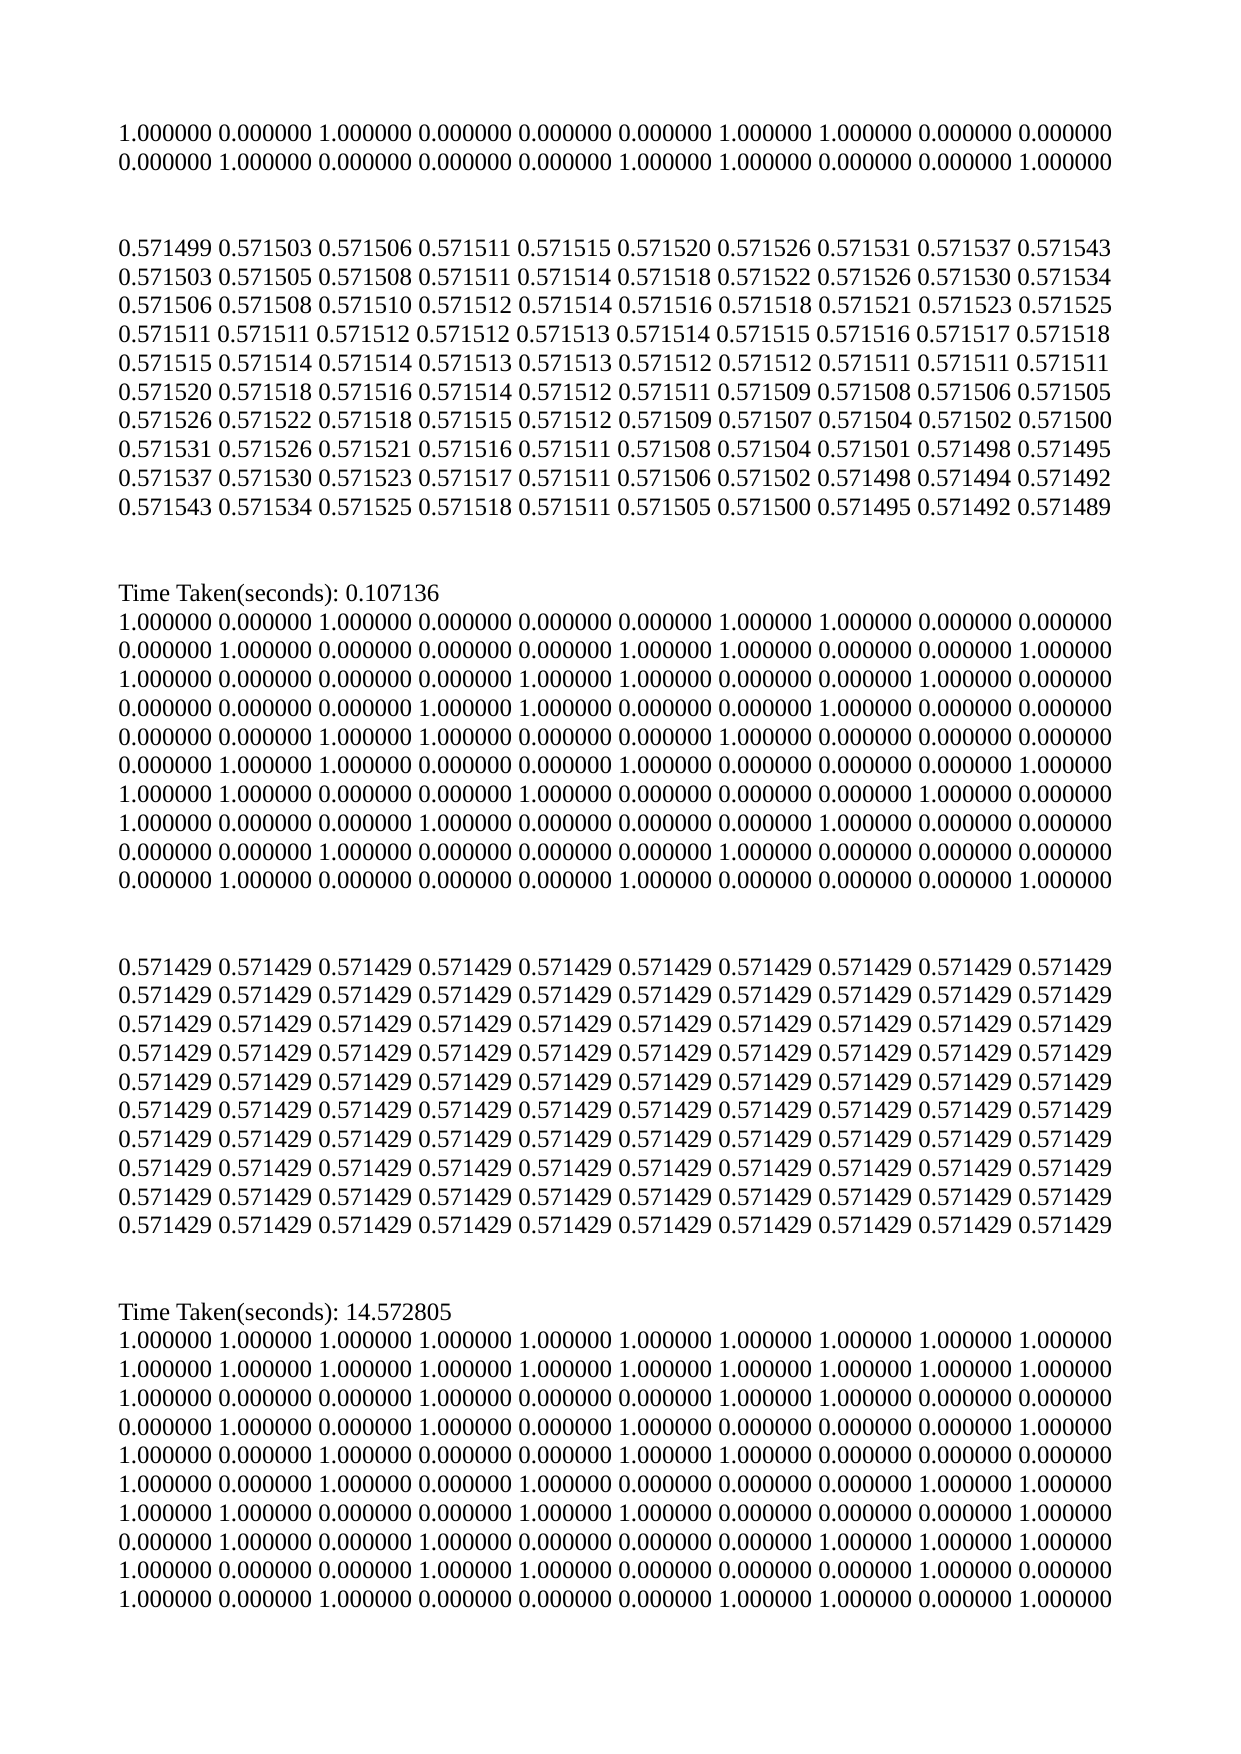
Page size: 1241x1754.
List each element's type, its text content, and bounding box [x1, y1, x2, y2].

text 1.000000 1.000000 0.000000 0.000000 1.000000 1.000000 0.000000 0.000000 0.000000 1.000000 0.000000 1.000000 0.000000 1.000000 0.000000 0.000000 0.000000 1.000000 1.000000 1.000000 [118, 1498, 1122, 1556]
text 1.000000 1.000000 0.000000 0.000000 1.000000 0.000000 0.000000 0.000000 1.000000 0.000000 [118, 779, 1122, 808]
text 0.571531 0.571526 0.571521 0.571516 0.571511 0.571508 0.571504 0.571501 0.571498 0.571495 [118, 434, 1122, 463]
text 0.571543 0.571534 0.571525 0.571518 0.571511 0.571505 0.571500 0.571495 0.571492 0.571489 [118, 492, 1122, 521]
text 1.000000 1.000000 1.000000 1.000000 1.000000 1.000000 1.000000 1.000000 1.000000 1.000000 1.000000 1.000000 1.000000 1.000000 1.000000 1.000000 1.000000 1.000000 1.000000 1.000000 [118, 1326, 1122, 1383]
text 0.000000 0.000000 1.000000 0.000000 0.000000 0.000000 1.000000 0.000000 0.000000 0.000000 [118, 837, 1122, 866]
text 0.000000 1.000000 0.000000 0.000000 0.000000 1.000000 1.000000 0.000000 0.000000 1.000000 [118, 147, 1122, 176]
text Time Taken(seconds): 0.107136 [118, 578, 1122, 607]
text 0.571429 0.571429 0.571429 0.571429 0.571429 0.571429 0.571429 0.571429 0.571429 0.571429 [118, 1038, 1122, 1067]
text 0.571429 0.571429 0.571429 0.571429 0.571429 0.571429 0.571429 0.571429 0.571429 0.571429 [118, 1067, 1122, 1096]
text 1.000000 0.000000 1.000000 0.000000 0.000000 1.000000 1.000000 0.000000 0.000000 0.000000 1.000000 0.000000 1.000000 0.000000 1.000000 0.000000 0.000000 0.000000 1.000000 1.000000 [118, 1441, 1122, 1498]
text 0.571511 0.571511 0.571512 0.571512 0.571513 0.571514 0.571515 0.571516 0.571517 0.571518 [118, 319, 1122, 348]
text 0.000000 1.000000 1.000000 0.000000 0.000000 1.000000 0.000000 0.000000 0.000000 1.000000 [118, 751, 1122, 779]
text 0.000000 1.000000 0.000000 0.000000 0.000000 1.000000 0.000000 0.000000 0.000000 1.000000 [118, 866, 1122, 894]
text Time Taken(seconds): 14.572805 [118, 1297, 1122, 1326]
text 0.571429 0.571429 0.571429 0.571429 0.571429 0.571429 0.571429 0.571429 0.571429 0.571429 [118, 1153, 1122, 1182]
text 1.000000 0.000000 0.000000 1.000000 0.000000 0.000000 0.000000 1.000000 0.000000 0.000000 [118, 808, 1122, 837]
text 0.000000 0.000000 0.000000 1.000000 1.000000 0.000000 0.000000 1.000000 0.000000 0.000000 [118, 693, 1122, 722]
text 0.571499 0.571503 0.571506 0.571511 0.571515 0.571520 0.571526 0.571531 0.571537 0.571543 [118, 233, 1122, 262]
text 0.571515 0.571514 0.571514 0.571513 0.571513 0.571512 0.571512 0.571511 0.571511 0.571511 [118, 348, 1122, 377]
text 0.571506 0.571508 0.571510 0.571512 0.571514 0.571516 0.571518 0.571521 0.571523 0.571525 [118, 291, 1122, 319]
text 0.571526 0.571522 0.571518 0.571515 0.571512 0.571509 0.571507 0.571504 0.571502 0.571500 [118, 406, 1122, 434]
text 1.000000 0.000000 1.000000 0.000000 0.000000 0.000000 1.000000 1.000000 0.000000 0.000000 [118, 607, 1122, 636]
text 0.571429 0.571429 0.571429 0.571429 0.571429 0.571429 0.571429 0.571429 0.571429 0.571429 [118, 1211, 1122, 1239]
text 0.571429 0.571429 0.571429 0.571429 0.571429 0.571429 0.571429 0.571429 0.571429 0.571429 [118, 952, 1122, 981]
text 0.571429 0.571429 0.571429 0.571429 0.571429 0.571429 0.571429 0.571429 0.571429 0.571429 [118, 1124, 1122, 1153]
text 0.000000 0.000000 1.000000 1.000000 0.000000 0.000000 1.000000 0.000000 0.000000 0.000000 [118, 722, 1122, 751]
text 0.571429 0.571429 0.571429 0.571429 0.571429 0.571429 0.571429 0.571429 0.571429 0.571429 [118, 981, 1122, 1009]
text 1.000000 0.000000 0.000000 0.000000 1.000000 1.000000 0.000000 0.000000 1.000000 0.000000 [118, 664, 1122, 693]
text 1.000000 0.000000 0.000000 1.000000 1.000000 0.000000 0.000000 0.000000 1.000000 0.000000 1.000000 0.000000 1.000000 0.000000 0.000000 0.000000 1.000000 1.000000 0.000000 1.000000 [118, 1556, 1122, 1613]
text 0.571429 0.571429 0.571429 0.571429 0.571429 0.571429 0.571429 0.571429 0.571429 0.571429 [118, 1009, 1122, 1038]
text 0.571537 0.571530 0.571523 0.571517 0.571511 0.571506 0.571502 0.571498 0.571494 0.571492 [118, 463, 1122, 492]
text 0.571429 0.571429 0.571429 0.571429 0.571429 0.571429 0.571429 0.571429 0.571429 0.571429 [118, 1182, 1122, 1211]
text 0.571429 0.571429 0.571429 0.571429 0.571429 0.571429 0.571429 0.571429 0.571429 0.571429 [118, 1096, 1122, 1124]
text 0.000000 1.000000 0.000000 0.000000 0.000000 1.000000 1.000000 0.000000 0.000000 1.000000 [118, 636, 1122, 664]
text 0.571520 0.571518 0.571516 0.571514 0.571512 0.571511 0.571509 0.571508 0.571506 0.571505 [118, 377, 1122, 406]
text 1.000000 0.000000 0.000000 1.000000 0.000000 0.000000 1.000000 1.000000 0.000000 0.000000 0.000000 1.000000 0.000000 1.000000 0.000000 1.000000 0.000000 0.000000 0.000000 1.000000 [118, 1383, 1122, 1441]
text 0.571503 0.571505 0.571508 0.571511 0.571514 0.571518 0.571522 0.571526 0.571530 0.571534 [118, 262, 1122, 291]
text 1.000000 0.000000 1.000000 0.000000 0.000000 0.000000 1.000000 1.000000 0.000000 0.000000 [118, 118, 1122, 147]
